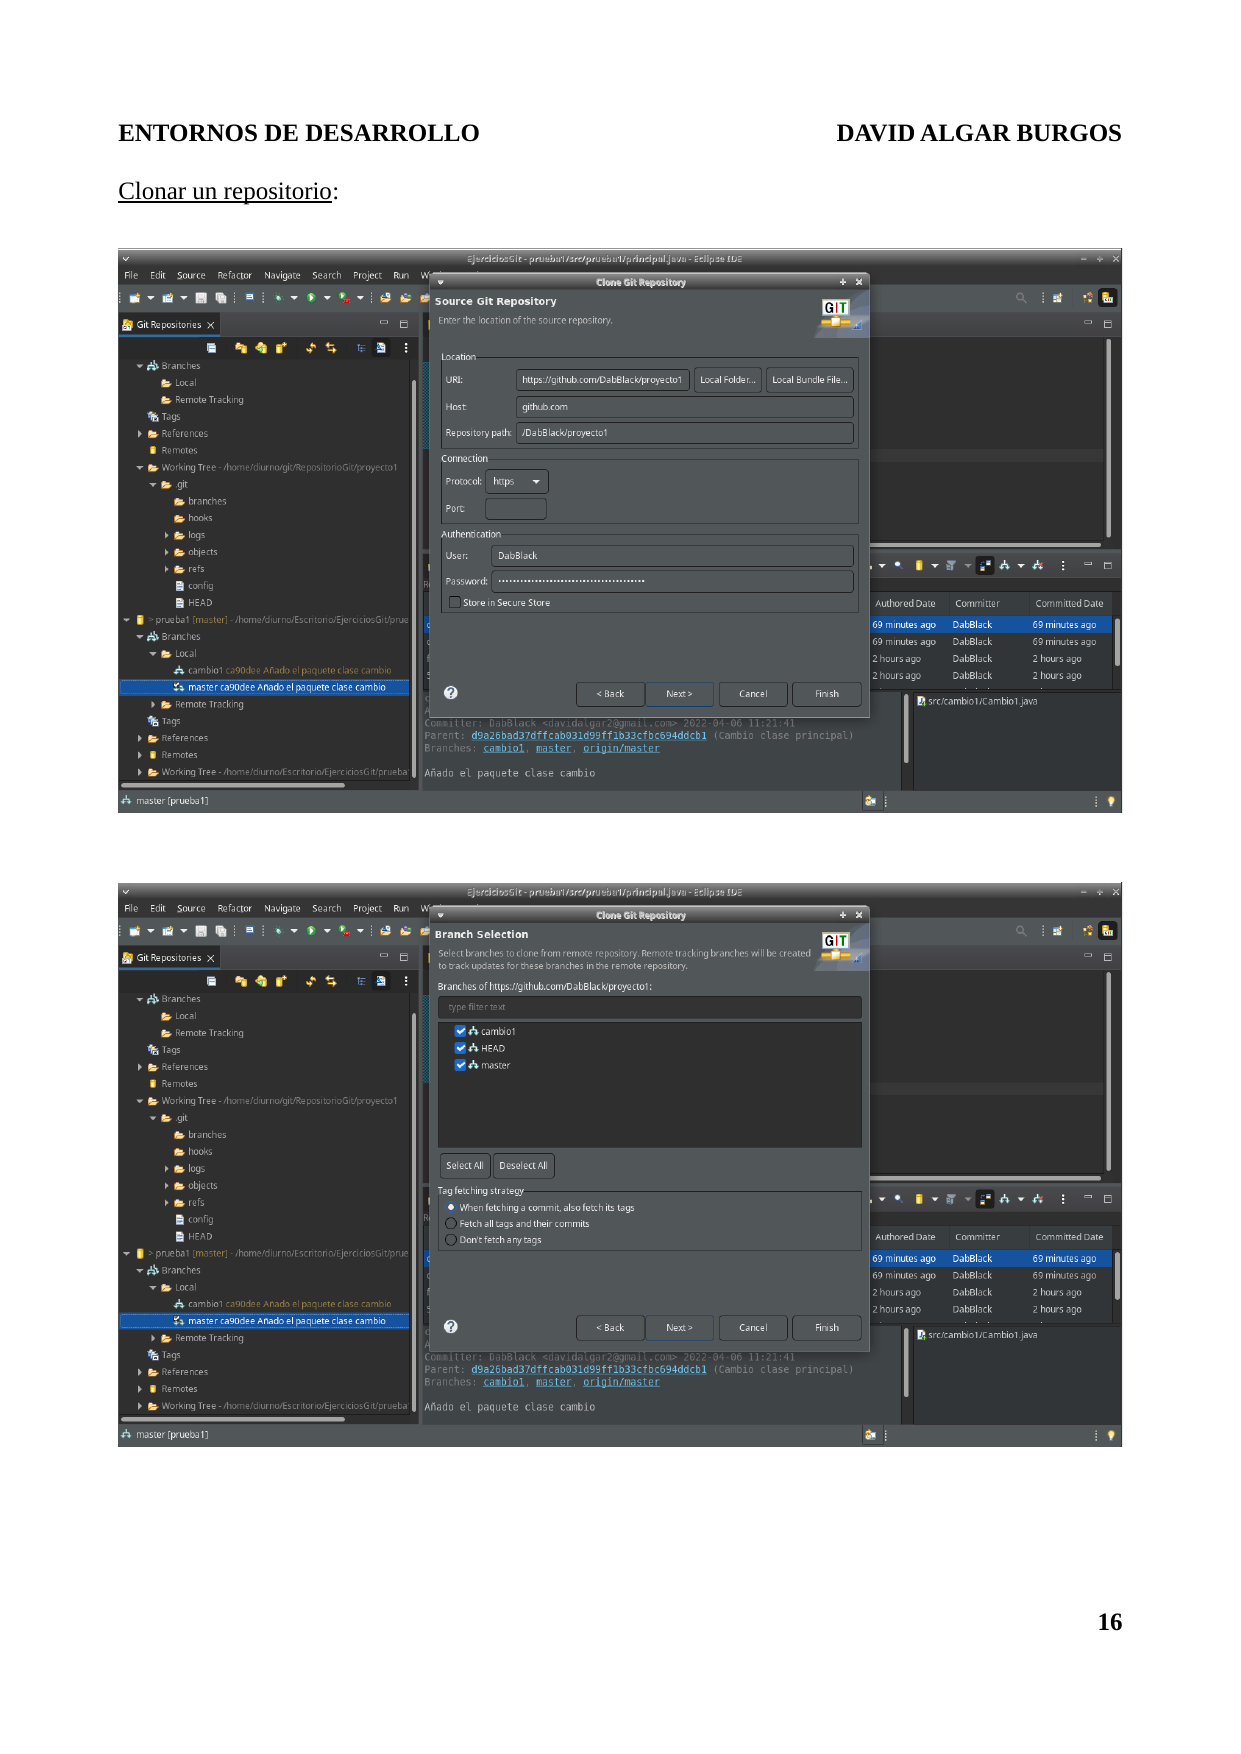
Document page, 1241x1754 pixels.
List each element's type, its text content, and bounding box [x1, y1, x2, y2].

picture [118, 248, 1123, 813]
text Clonar un repositorio: [118, 176, 1122, 205]
picture [118, 882, 1123, 1447]
